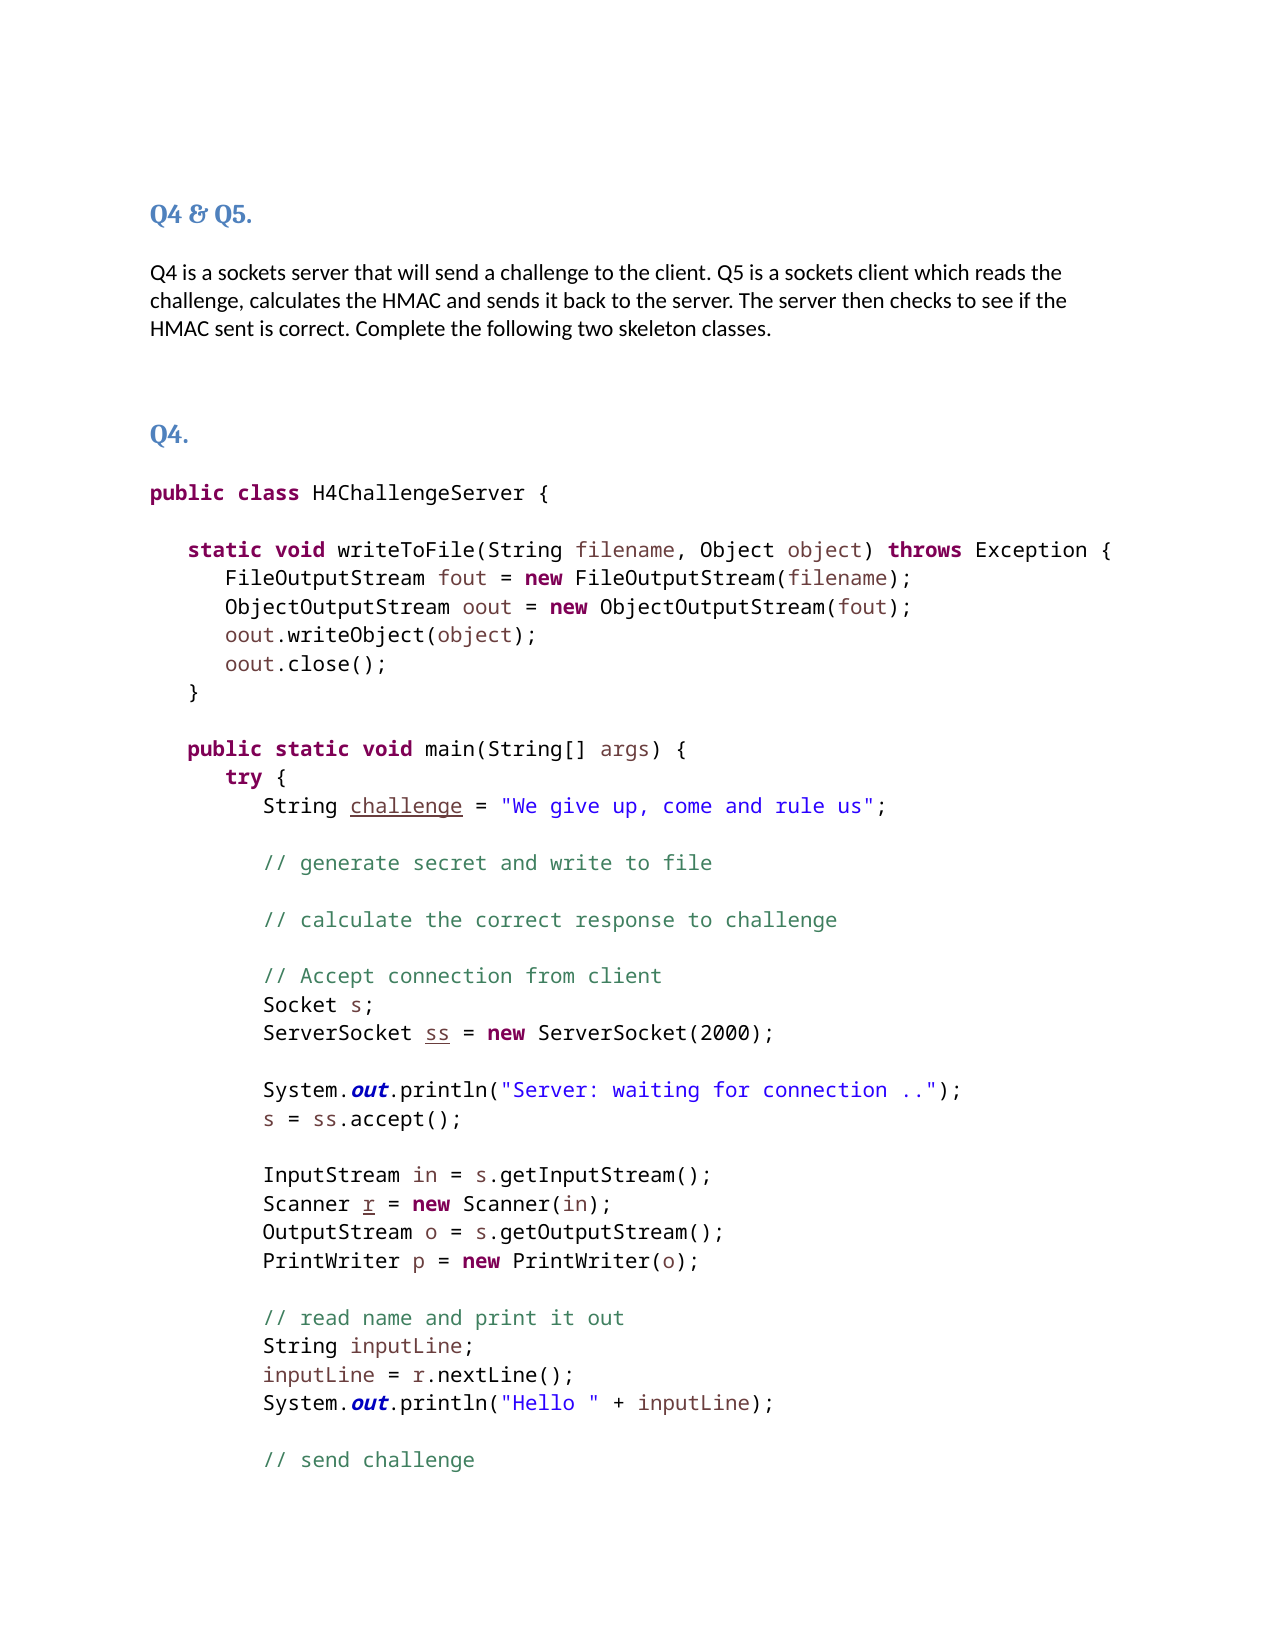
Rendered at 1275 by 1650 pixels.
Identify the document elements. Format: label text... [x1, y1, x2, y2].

text ServerSocket ss = new ServerSocket(2000); [150, 1018, 1125, 1047]
subtitle Q4. [150, 419, 1125, 450]
text String inputLine; [150, 1331, 1125, 1360]
text ObjectOutputStream oout = new ObjectOutputStream(fout); [150, 592, 1125, 620]
subtitle Q4 & Q5. [150, 199, 1125, 230]
text } [150, 677, 1125, 706]
text Socket s; [150, 990, 1125, 1018]
text System.out.println("Hello " + inputLine); [150, 1388, 1125, 1417]
text s = ss.accept(); [150, 1104, 1125, 1132]
text // send challenge [150, 1445, 1125, 1473]
text try { [150, 762, 1125, 791]
text PrintWriter p = new PrintWriter(o); [150, 1246, 1125, 1274]
text Scanner r = new Scanner(in); [150, 1189, 1125, 1217]
text oout.close(); [150, 649, 1125, 677]
text // generate secret and write to file [150, 848, 1125, 876]
text Q4 is a sockets server that will send a challenge to the client. Q5 is a sockets client which reads the challenge, calculates the HMAC and sends it back to the server. The server then checks to see if the HMAC sent is correct. Complete the following two skeleton classes. [150, 258, 1125, 342]
text FileOutputStream fout = new FileOutputStream(filename); [150, 563, 1125, 592]
text // calculate the correct response to challenge [150, 905, 1125, 933]
text // Accept connection from client [150, 962, 1125, 990]
text InputStream in = s.getInputStream(); [150, 1161, 1125, 1189]
text oout.writeObject(object); [150, 620, 1125, 649]
text inputLine = r.nextLine(); [150, 1360, 1125, 1388]
text public class H4ChallengeServer { [150, 478, 1125, 507]
text String challenge = "We give up, come and rule us"; [150, 791, 1125, 819]
text static void writeToFile(String filename, Object object) throws Exception { [150, 535, 1125, 563]
text OutputStream o = s.getOutputStream(); [150, 1217, 1125, 1246]
text public static void main(String[] args) { [150, 734, 1125, 762]
text System.out.println("Server: waiting for connection .."); [150, 1075, 1125, 1104]
text // read name and print it out [150, 1303, 1125, 1331]
